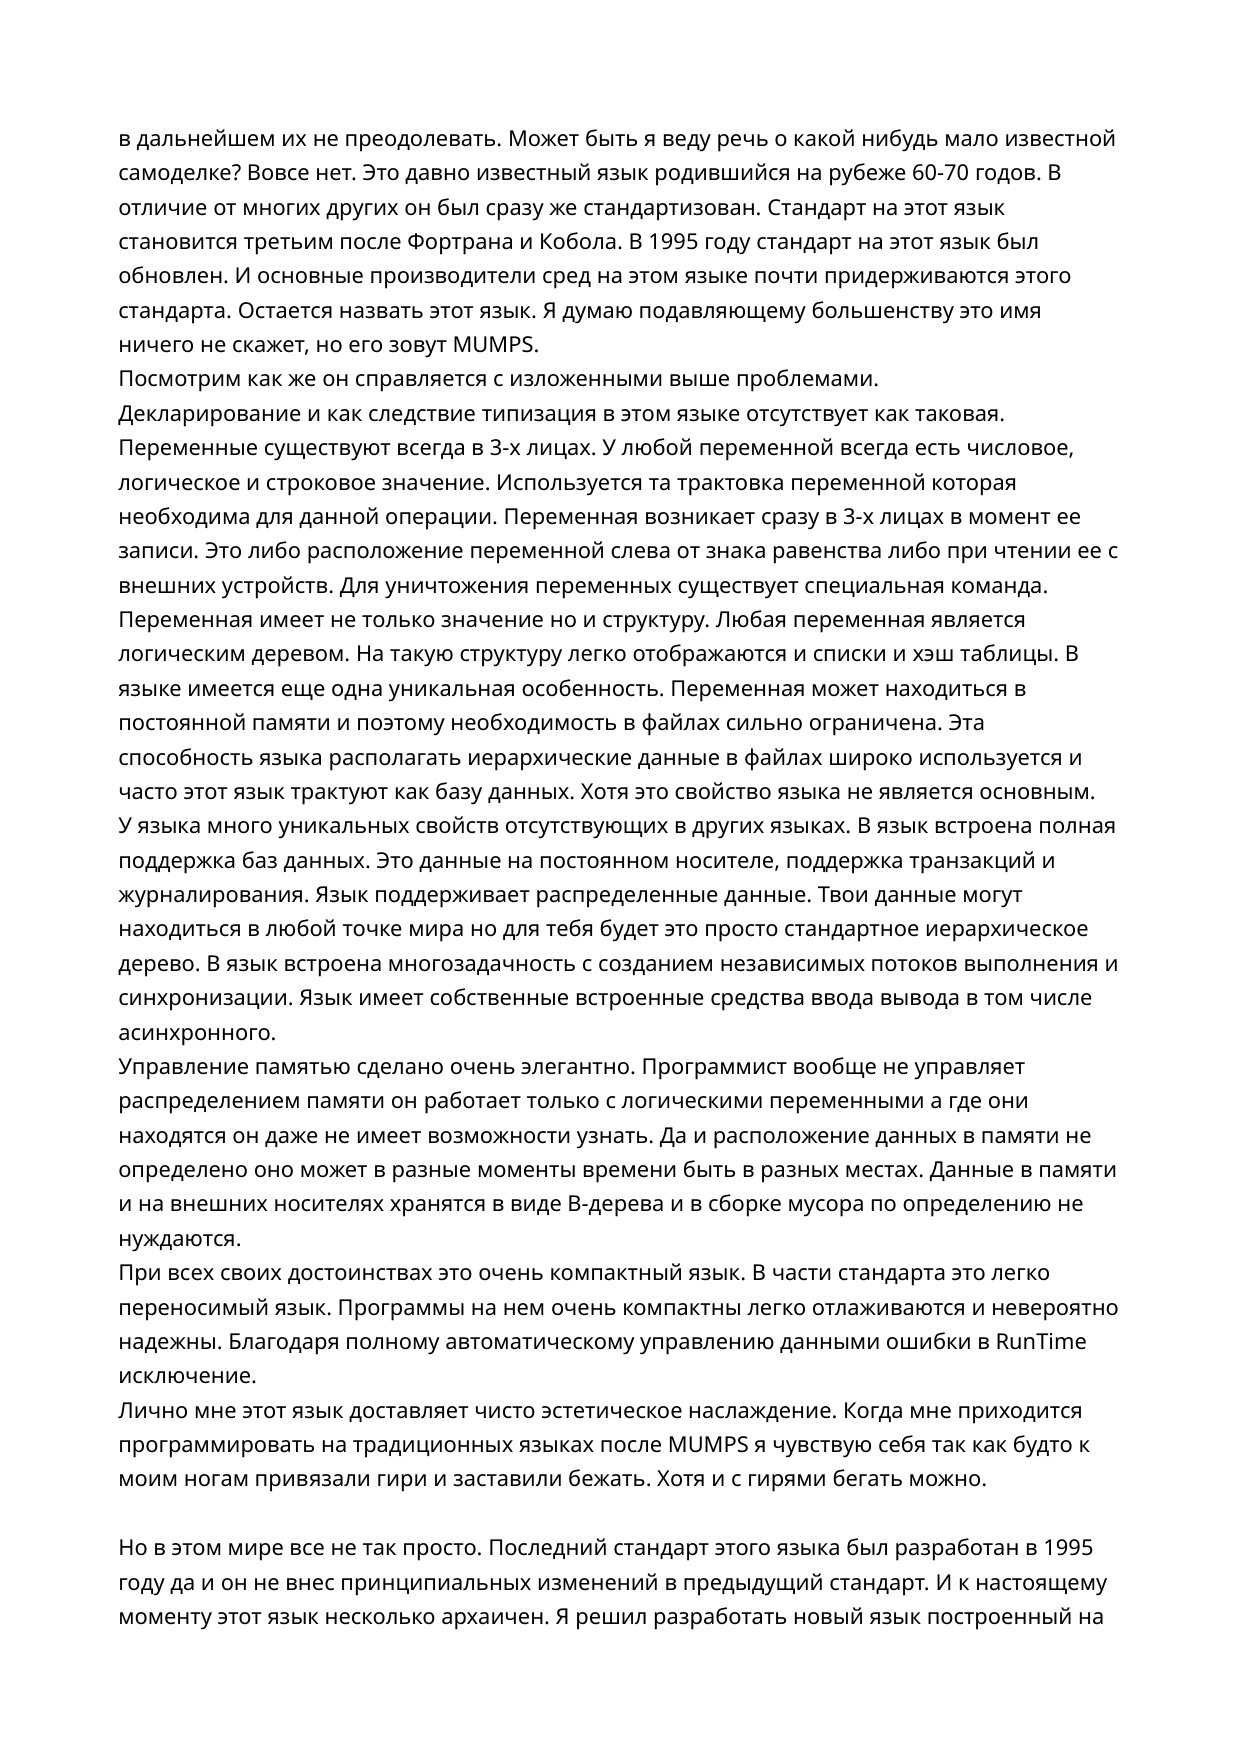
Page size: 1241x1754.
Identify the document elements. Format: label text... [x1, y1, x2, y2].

text в дальнейшем их не преодолевать. Может быть я веду речь о какой нибудь мало известной самоделке? Вовсе нет. Это давно известный язык родившийся на рубеже 60-70 годов. В отличие от многих других он был сразу же стандартизован. Стандарт на этот язык становится третьим после Фортрана и Кобола. В 1995 году стандарт на этот язык был обновлен. И основные производители сред на этом языке почти придерживаются этого стандарта. Остается назвать этот язык. Я думаю подавляющему большенству это имя ничего не скажет, но его зовут MUMPS. Посмотрим как же он справляется с изложенными выше проблемами. Декларирование и как следствие типизация в этом языке отсутствует как таковая. Переменные существуют всегда в 3-х лицах. У любой переменной всегда есть числовое, логическое и строковое значение. Используется та трактовка переменной которая необходима для данной операции. Переменная возникает сразу в 3-х лицах в момент ее записи. Это либо расположение переменной слева от знака равенства либо при чтении ее с внешних устройств. Для уничтожения переменных существует специальная команда. Переменная имеет не только значение но и структуру. Любая переменная является логическим деревом. На такую структуру легко отображаются и списки и хэш таблицы. В языке имеется еще одна уникальная особенность. Переменная может находиться в постоянной памяти и поэтому необходимость в файлах сильно ограничена. Эта способность языка располагать иерархические данные в файлах широко используется и часто этот язык трактуют как базу данных. Хотя это свойство языка не является основным. У языка много уникальных свойств отсутствующих в других языках. В язык встроена полная поддержка баз данных. Это данные на постоянном носителе, поддержка транзакций и журналирования. Язык поддерживает распределенные данные. Твои данные могут находиться в любой точке мира но для тебя будет это просто стандартное иерархическое дерево. В язык встроена многозадачность с созданием независимых потоков выполнения и синхронизации. Язык имеет собственные встроенные средства ввода вывода в том числе асинхронного. Управление памятью сделано очень элегантно. Программист вообще не управляет распределением памяти он работает только с логическими переменными а где они находятся он даже не имеет возможности узнать. Да и расположение данных в памяти не определено оно может в разные моменты времени быть в разных местах. Данные в памяти и на внешних носителях хранятся в виде B-дерева и в сборке мусора по определению не нуждаются. При всех своих достоинствах это очень компактный язык. В части стандарта это легко переносимый язык. Программы на нем очень компактны легко отлаживаются и невероятно надежны. Благодаря полному автоматическому управлению данными ошибки в RunTime исключение. Лично мне этот язык доставляет чисто эстетическое наслаждение. Когда мне приходится программировать на традиционных языках после MUMPS я чувствую себя так как будто к моим ногам привязали гири и заставили бежать. Хотя и с гирями бегать можно. Но в этом мире все не так просто. Последний стандарт этого языка был разработан в 1995 году да и он не внес принципиальных изменений в предыдущий стандарт. И к настоящему моменту этот язык несколько архаичен. Я решил разработать новый язык построенный на [118, 118, 1122, 1631]
